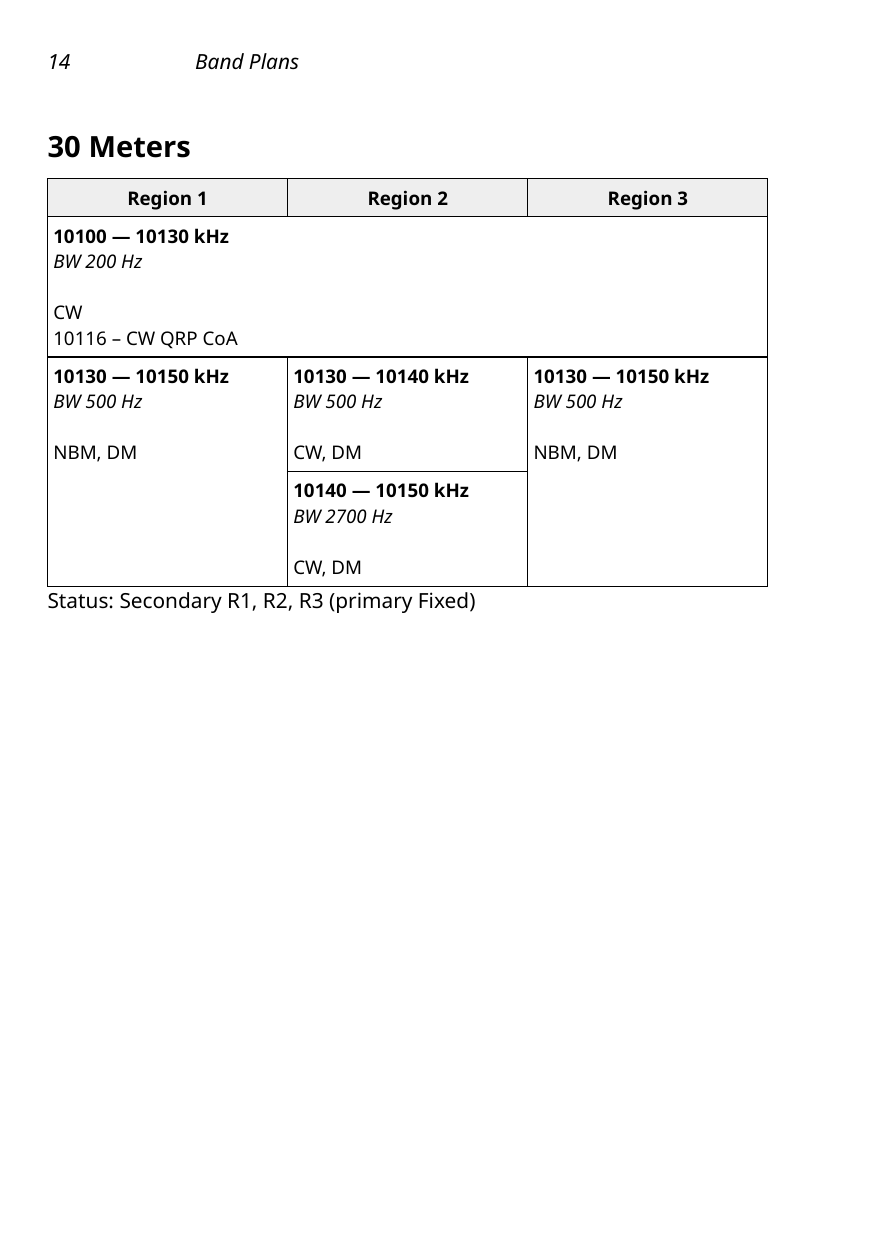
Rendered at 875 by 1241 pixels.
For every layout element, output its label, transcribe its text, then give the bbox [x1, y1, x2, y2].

table_cell 10130 — 10140 kHz BW 500 Hz CW, DM [288, 358, 527, 471]
table_header Region 3 [528, 179, 767, 216]
text Status: Secondary R1, R2, R3 (primary Fixed) [47, 587, 768, 615]
table_cell 10140 — 10150 kHz BW 2700 Hz CW, DM [288, 472, 527, 586]
subtitle 30 Meters [47, 126, 768, 166]
table_header Region 2 [288, 179, 527, 216]
table_cell 10130 — 10150 kHz BW 500 Hz NBM, DM [528, 358, 767, 586]
table_header Region 1 [48, 179, 287, 216]
table_cell 10130 — 10150 kHz BW 500 Hz NBM, DM [48, 358, 287, 586]
table_cell 10100 — 10130 kHz BW 200 Hz CW 10116 – CW QRP CoA [48, 217, 767, 356]
